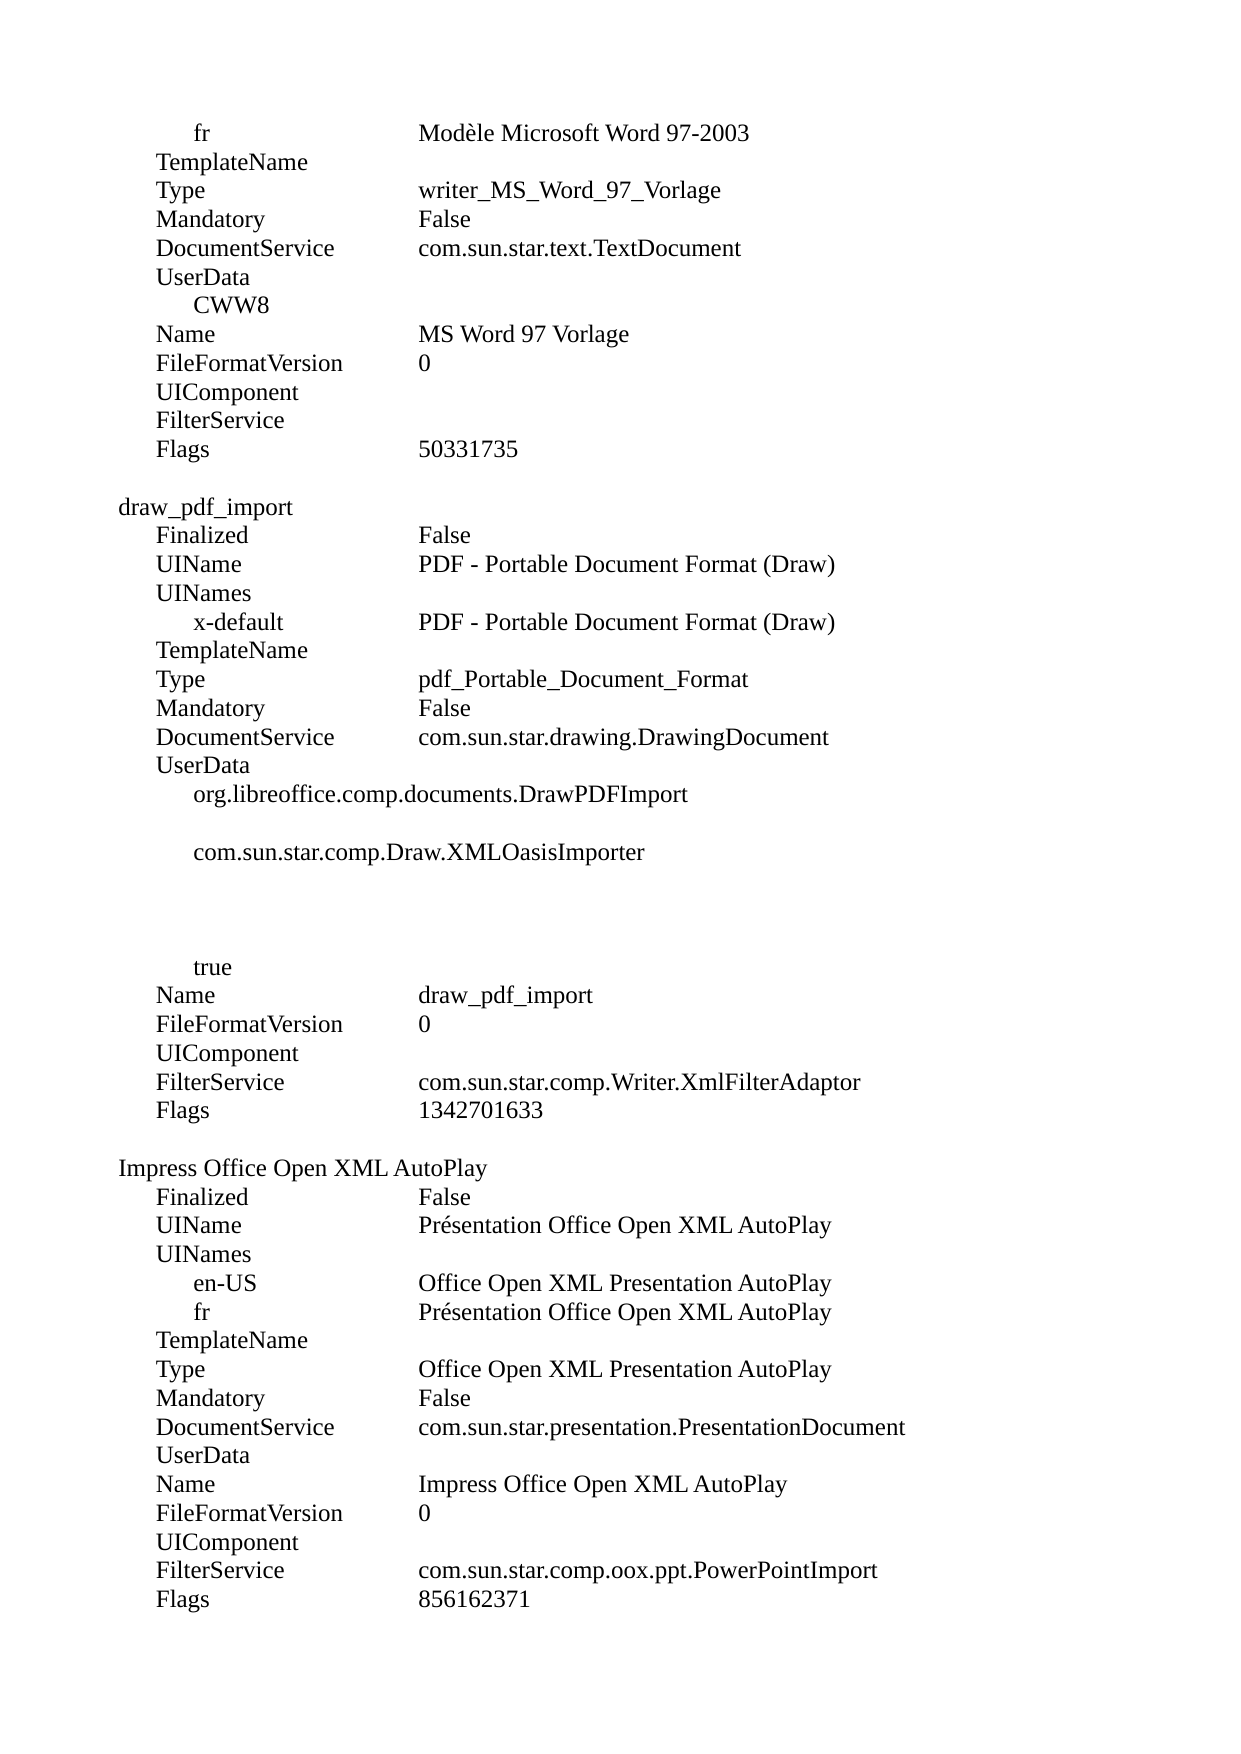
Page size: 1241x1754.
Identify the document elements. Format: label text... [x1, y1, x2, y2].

text fr Modèle Microsoft Word 97-2003 TemplateName Type writer_MS_Word_97_Vorlage Mandatory False DocumentService com.sun.star.text.TextDocument UserData CWW8 Name MS Word 97 Vorlage FileFormatVersion 0 UIComponent FilterService Flags 50331735 [118, 118, 1122, 463]
text draw_pdf_import Finalized False UIName PDF - Portable Document Format (Draw) UINames x-default PDF - Portable Document Format (Draw) TemplateName Type pdf_Portable_Document_Format Mandatory False DocumentService com.sun.star.drawing.DrawingDocument UserData org.libreoffice.comp.documents.DrawPDFImport com.sun.star.comp.Draw.XMLOasisImporter true Name draw_pdf_import FileFormatVersion 0 UIComponent FilterService com.sun.star.comp.Writer.XmlFilterAdaptor Flags 1342701633 [118, 492, 1122, 1124]
text Impress Office Open XML AutoPlay Finalized False UIName Présentation Office Open XML AutoPlay UINames en-US Office Open XML Presentation AutoPlay fr Présentation Office Open XML AutoPlay TemplateName Type Office Open XML Presentation AutoPlay Mandatory False DocumentService com.sun.star.presentation.PresentationDocument UserData Name Impress Office Open XML AutoPlay FileFormatVersion 0 UIComponent FilterService com.sun.star.comp.oox.ppt.PowerPointImport Flags 856162371 [118, 1153, 1122, 1613]
